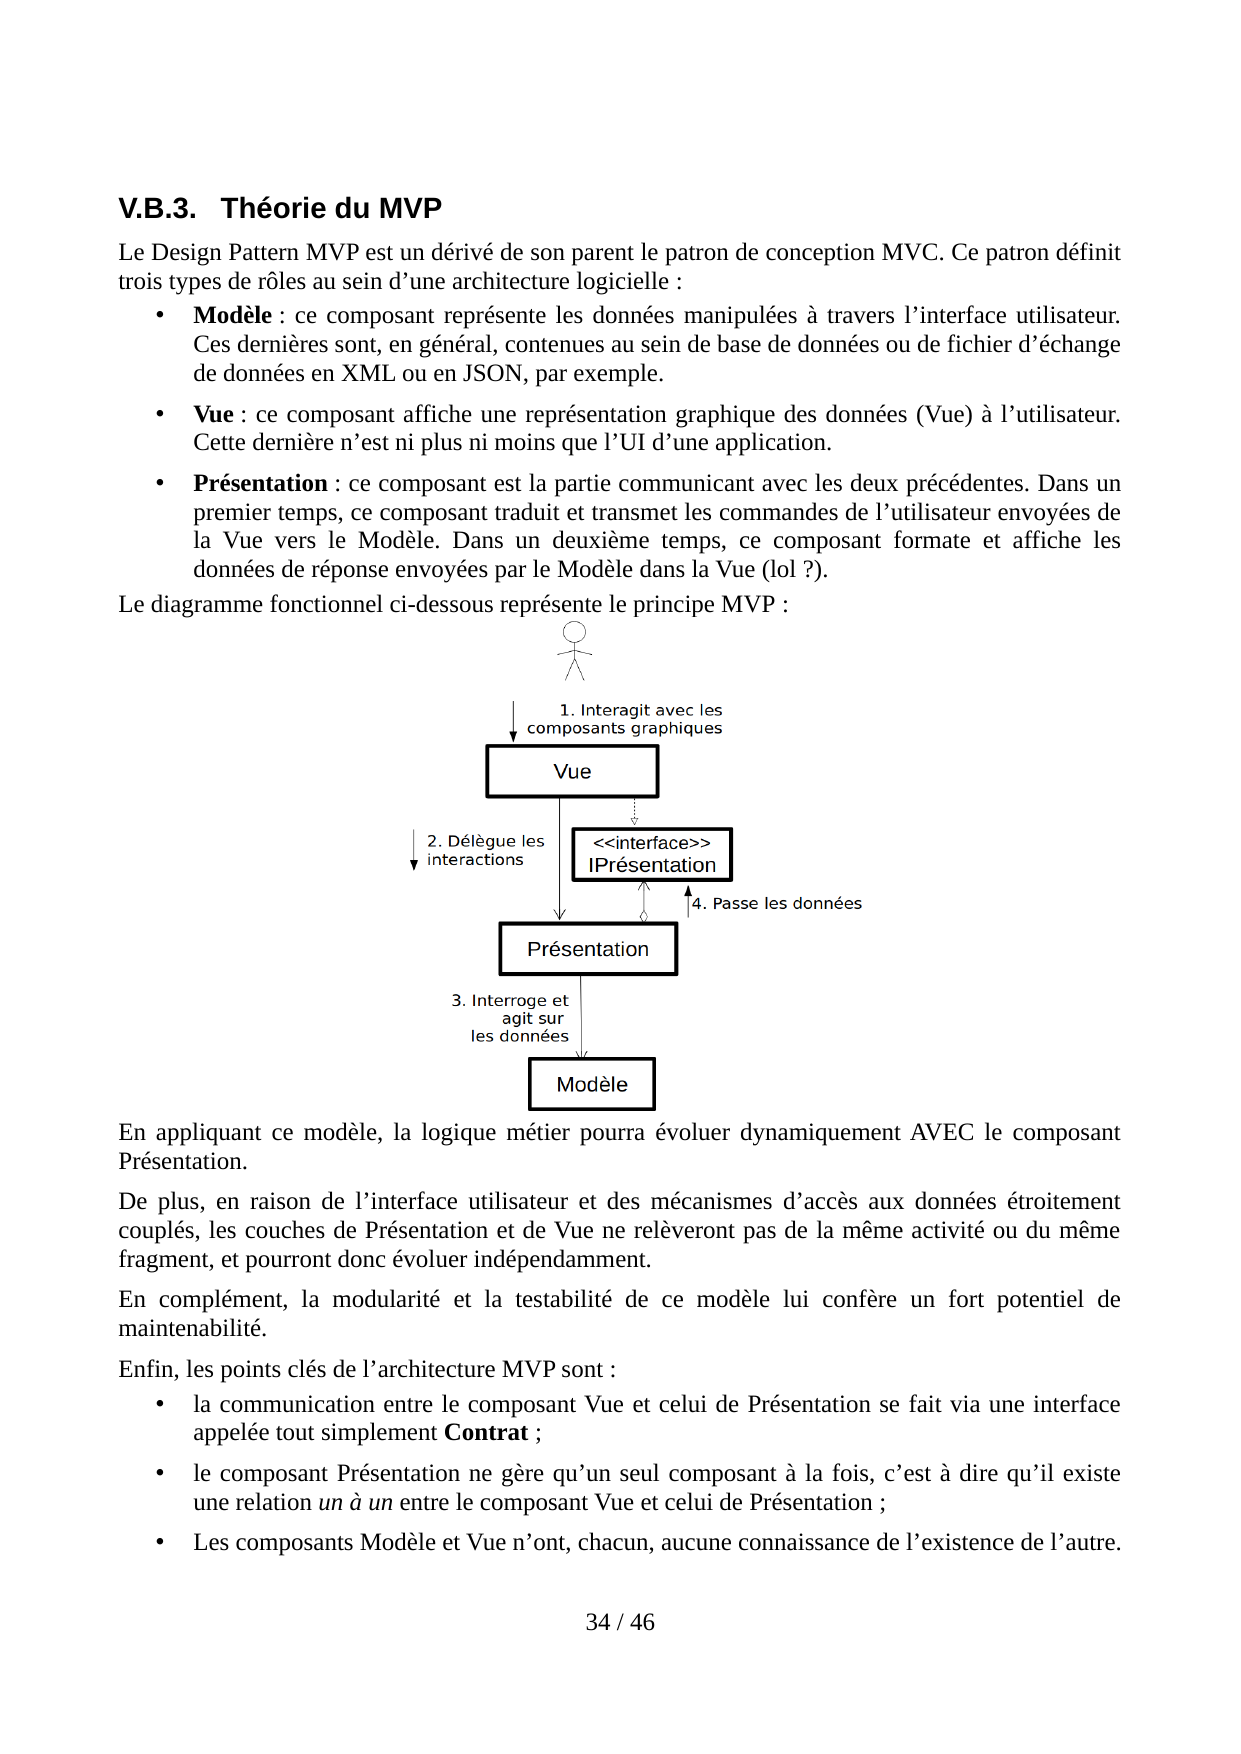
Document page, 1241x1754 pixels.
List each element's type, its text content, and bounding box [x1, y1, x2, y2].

picture [371, 617, 869, 1112]
list la communication entre le composant Vue et celui de Présentation se fait via une interface appelée tout simplement Contrat ; [156, 1389, 1122, 1446]
subtitle Théorie du MVP [118, 191, 1122, 225]
text En complément, la modularité et la testabilité de ce modèle lui confère un fort potentiel de maintenabilité. [118, 1284, 1122, 1342]
list Vue : ce composant affiche une représentation graphique des données (Vue) à l’utilisateur. Cette dernière n’est ni plus ni moins que l’UI d’une application. [156, 399, 1122, 456]
list le composant Présentation ne gère qu’un seul composant à la fois, c’est à dire qu’il existe une relation un à un entre le composant Vue et celui de Présentation ; [156, 1458, 1122, 1516]
text Le Design Pattern MVP est un dérivé de son parent le patron de conception MVC. Ce patron définit trois types de rôles au sein d’une architecture logicielle : [118, 237, 1122, 295]
text Le diagramme fonctionnel ci-dessous représente le principe MVP : [118, 589, 1122, 618]
list Les composants Modèle et Vue n’ont, chacun, aucune connaissance de l’existence de l’autre. [156, 1527, 1122, 1556]
list Présentation : ce composant est la partie communicant avec les deux précédentes. Dans un premier temps, ce composant traduit et transmet les commandes de l’utilisateur envoyées de la Vue vers le Modèle. Dans un deuxième temps, ce composant formate et affiche les données de réponse envoyées par le Modèle dans la Vue (lol ?). [156, 468, 1122, 583]
text En appliquant ce modèle, la logique métier pourra évoluer dynamiquement AVEC le composant Présentation. [118, 1117, 1122, 1174]
text Enfin, les points clés de l’architecture MVP sont : [118, 1354, 1122, 1383]
text De plus, en raison de l’interface utilisateur et des mécanismes d’accès aux données étroitement couplés, les couches de Présentation et de Vue ne relèveront pas de la même activité ou du même fragment, et pourront donc évoluer indépendamment. [118, 1186, 1122, 1273]
list Modèle : ce composant représente les données manipulées à travers l’interface utilisateur. Ces dernières sont, en général, contenues au sein de base de données ou de fichier d’échange de données en XML ou en JSON, par exemple. [156, 301, 1122, 387]
